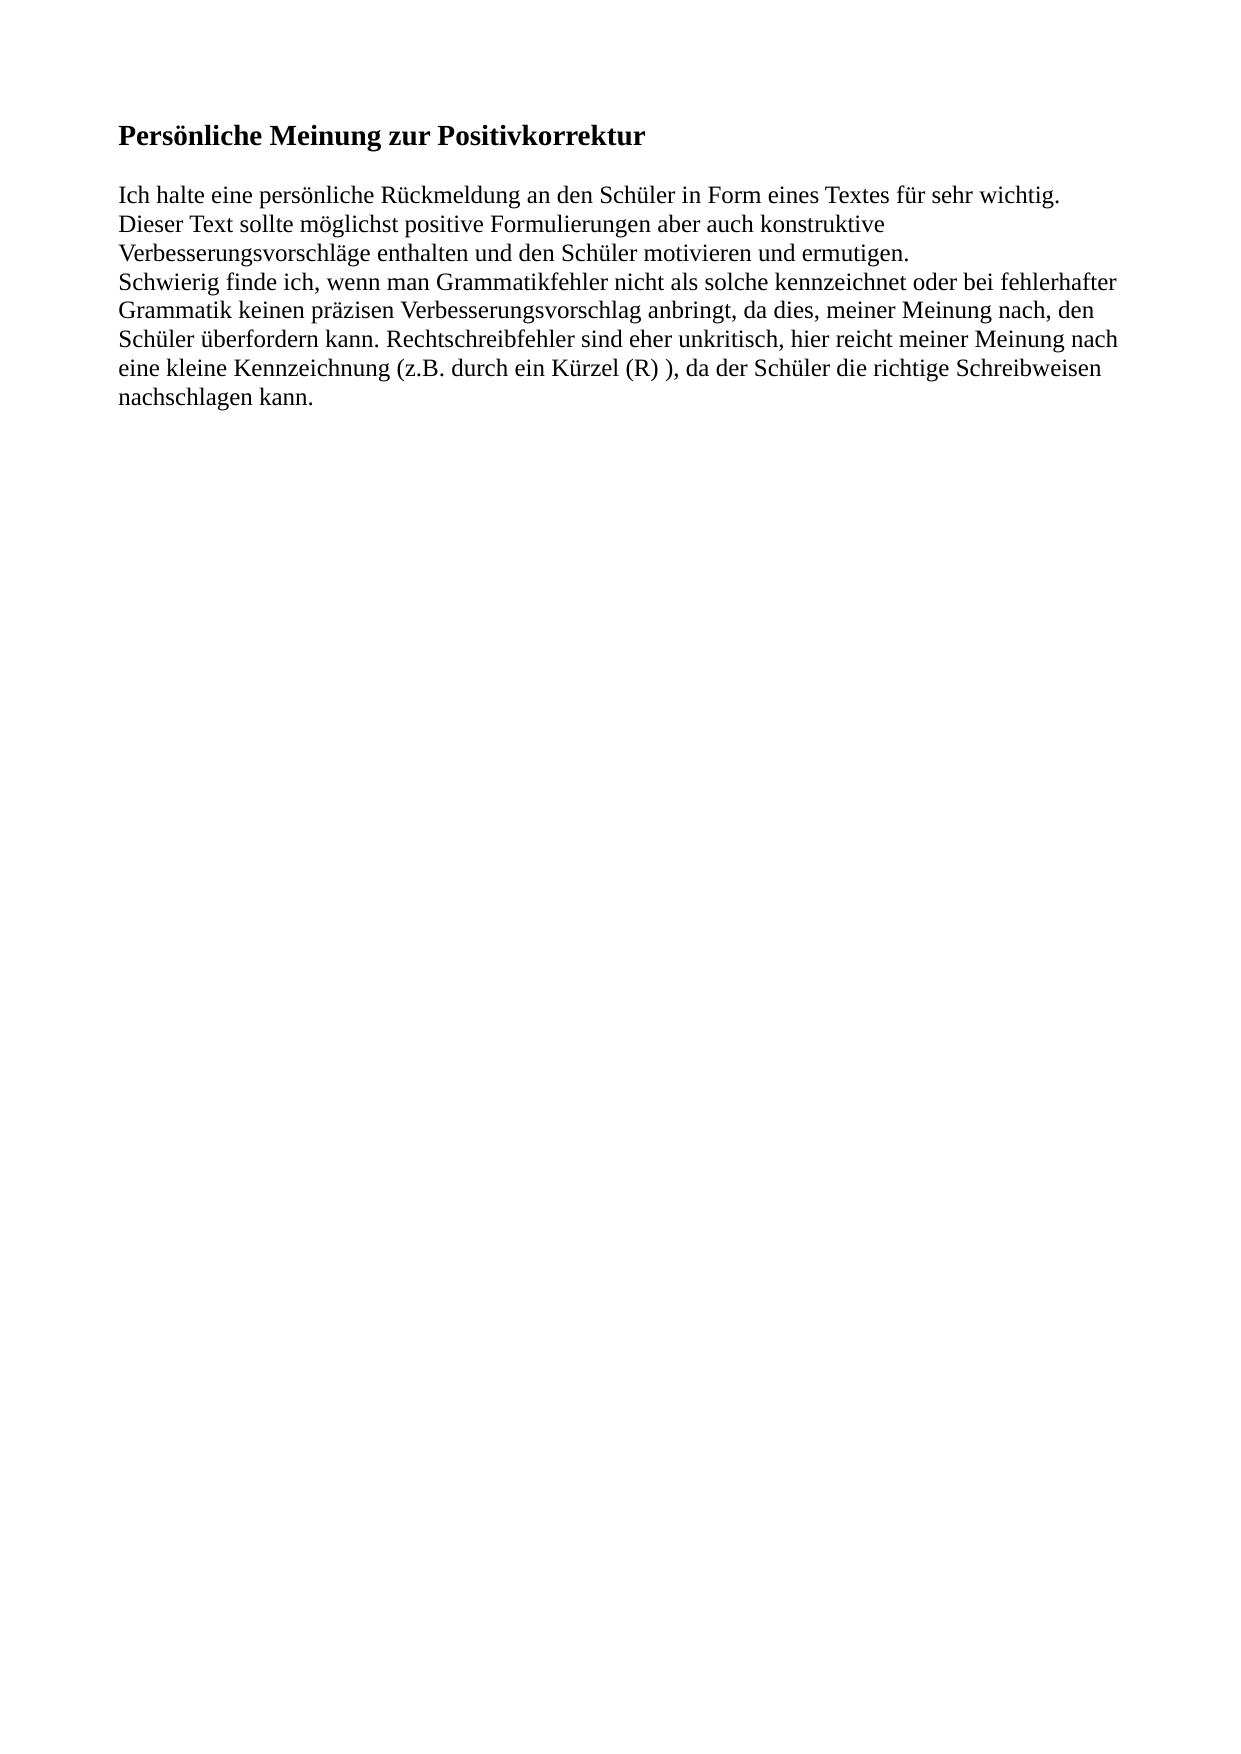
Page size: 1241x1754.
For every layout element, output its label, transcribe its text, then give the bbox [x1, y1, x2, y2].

text Persönliche Meinung zur Positivkorrektur [118, 118, 1122, 152]
text Schwierig finde ich, wenn man Grammatikfehler nicht als solche kennzeichnet oder bei fehlerhafter Grammatik keinen präzisen Verbesserungsvorschlag anbringt, da dies, meiner Meinung nach, den Schüler überfordern kann. Rechtschreibfehler sind eher unkritisch, hier reicht meiner Meinung nach eine kleine Kennzeichnung (z.B. durch ein Kürzel (R) ), da der Schüler die richtige Schreibweisen nachschlagen kann. [118, 267, 1122, 410]
text Ich halte eine persönliche Rückmeldung an den Schüler in Form eines Textes für sehr wichtig. Dieser Text sollte möglichst positive Formulierungen aber auch konstruktive Verbesserungsvorschläge enthalten und den Schüler motivieren und ermutigen. [118, 180, 1122, 267]
